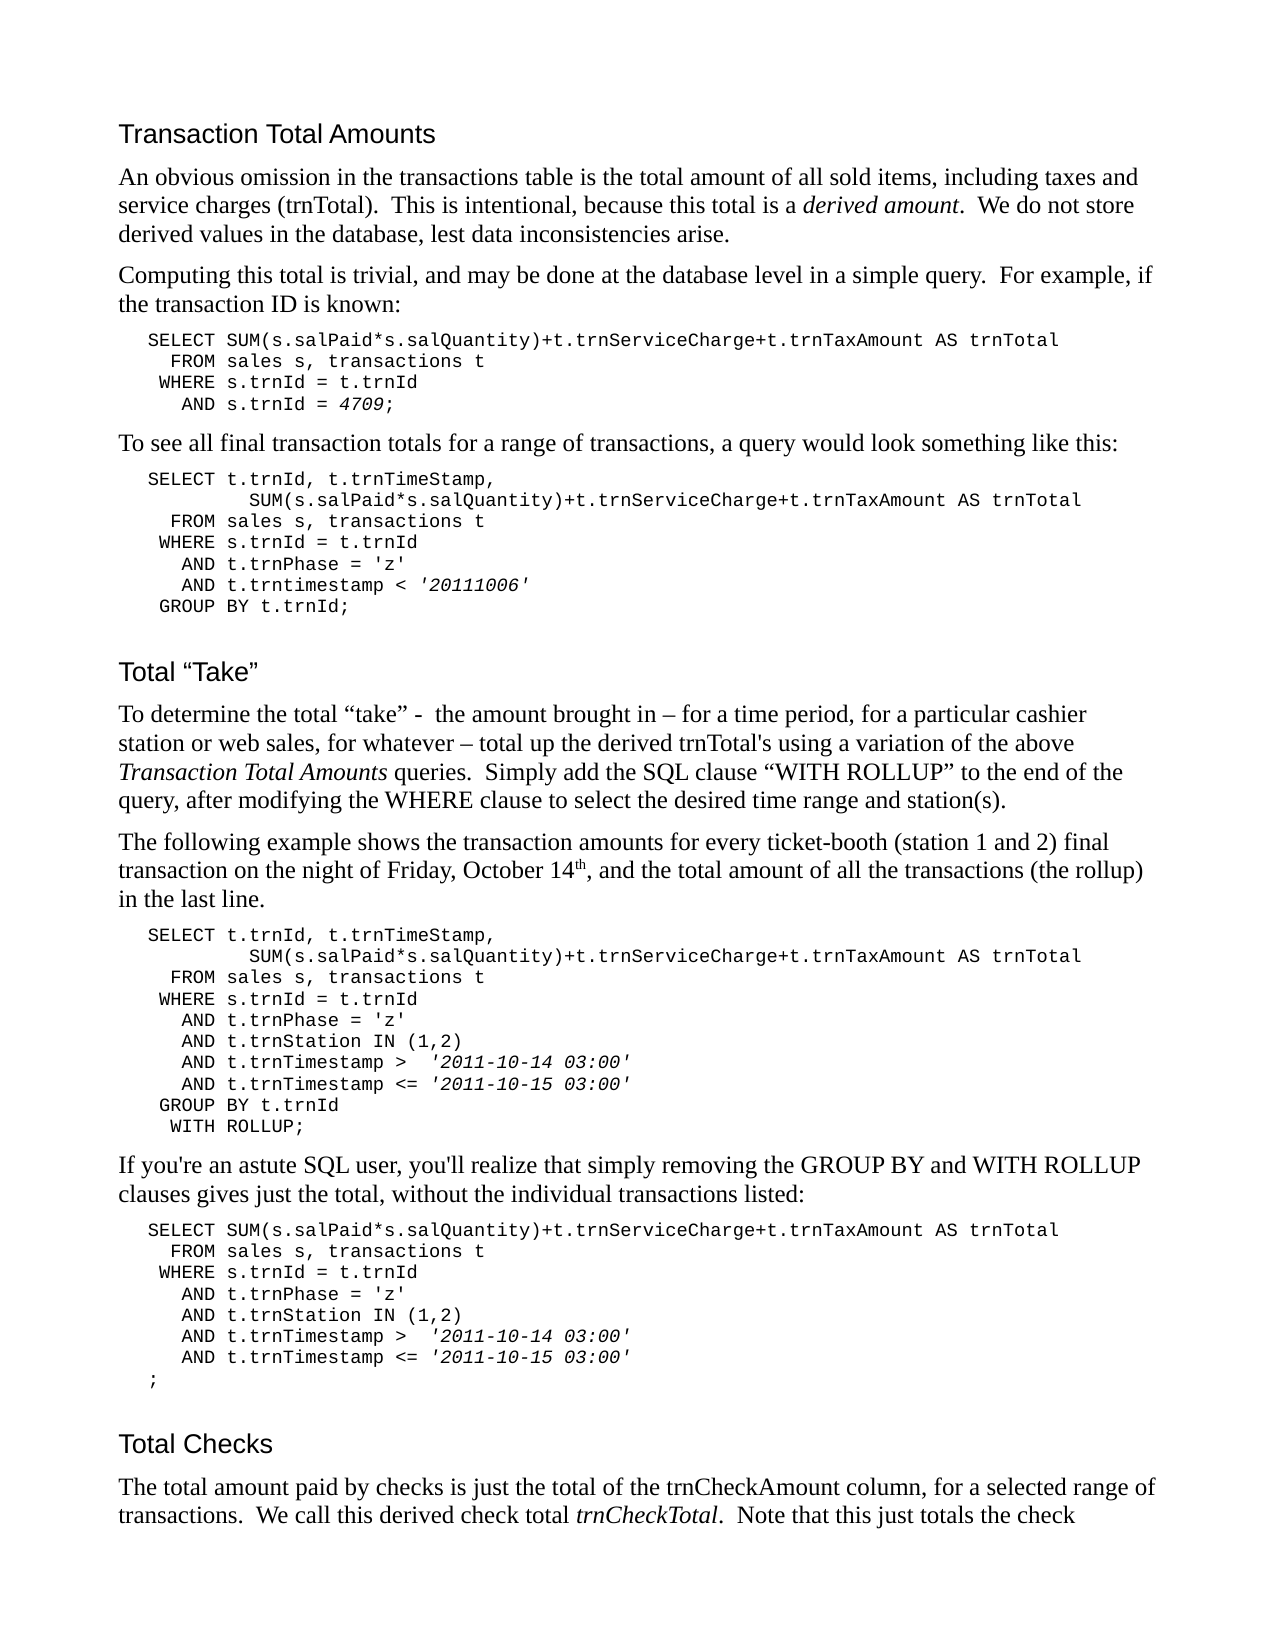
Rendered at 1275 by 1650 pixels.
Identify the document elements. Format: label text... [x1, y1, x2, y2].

text SELECT SUM(s.salPaid*s.salQuantity)+t.trnServiceCharge+t.trnTaxAmount AS trnTotal FROM sales s, transactions t WHERE s.trnId = t.trnId AND s.trnId = 4709; [148, 331, 1157, 416]
text SELECT SUM(s.salPaid*s.salQuantity)+t.trnServiceCharge+t.trnTaxAmount AS trnTotal FROM sales s, transactions t WHERE s.trnId = t.trnId AND t.trnPhase = 'z' AND t.trnStation IN (1,2) AND t.trnTimestamp > '2011-10-14 03:00' AND t.trnTimestamp <= '2011-10-15 03:00' ; [148, 1221, 1157, 1391]
subtitle Total Checks [118, 1428, 1157, 1459]
text The following example shows the transaction amounts for every ticket-booth (station 1 and 2) final transaction on the night of Friday, October 14th, and the total amount of all the transactions (the rollup) in the last line. [118, 827, 1157, 913]
text If you're an astute SQL user, you'll realize that simply removing the GROUP BY and WITH ROLLUP clauses gives just the total, without the individual transactions listed: [118, 1151, 1157, 1208]
text An obvious omission in the transactions table is the total amount of all sold items, including taxes and service charges (trnTotal). This is intentional, because this total is a derived amount. We do not store derived values in the database, lest data inconsistencies arise. [118, 162, 1157, 248]
text Computing this total is trivial, and may be done at the database level in a simple query. For example, if the transaction ID is known: [118, 261, 1157, 318]
text SELECT t.trnId, t.trnTimeStamp, SUM(s.salPaid*s.salQuantity)+t.trnServiceCharge+t.trnTaxAmount AS trnTotal FROM sales s, transactions t WHERE s.trnId = t.trnId AND t.trnPhase = 'z' AND t.trntimestamp < '20111006' GROUP BY t.trnId; [148, 469, 1157, 618]
text The total amount paid by checks is just the total of the trnCheckAmount column, for a selected range of transactions. We call this derived check total trnCheckTotal. Note that this just totals the check [118, 1472, 1157, 1529]
text SELECT t.trnId, t.trnTimeStamp, SUM(s.salPaid*s.salQuantity)+t.trnServiceCharge+t.trnTaxAmount AS trnTotal FROM sales s, transactions t WHERE s.trnId = t.trnId AND t.trnPhase = 'z' AND t.trnStation IN (1,2) AND t.trnTimestamp > '2011-10-14 03:00' AND t.trnTimestamp <= '2011-10-15 03:00' GROUP BY t.trnId WITH ROLLUP; [148, 926, 1157, 1138]
text To determine the total “take” - the amount brought in – for a time period, for a particular cashier station or web sales, for whatever – total up the derived trnTotal's using a variation of the above Transaction Total Amounts queries. Simply add the SQL clause “WITH ROLLUP” to the end of the query, after modifying the WHERE clause to select the desired time range and station(s). [118, 699, 1157, 814]
text To see all final transaction totals for a range of transactions, a query would look something like this: [118, 428, 1157, 457]
subtitle Total “Take” [118, 656, 1157, 687]
subtitle Transaction Total Amounts [118, 118, 1157, 149]
